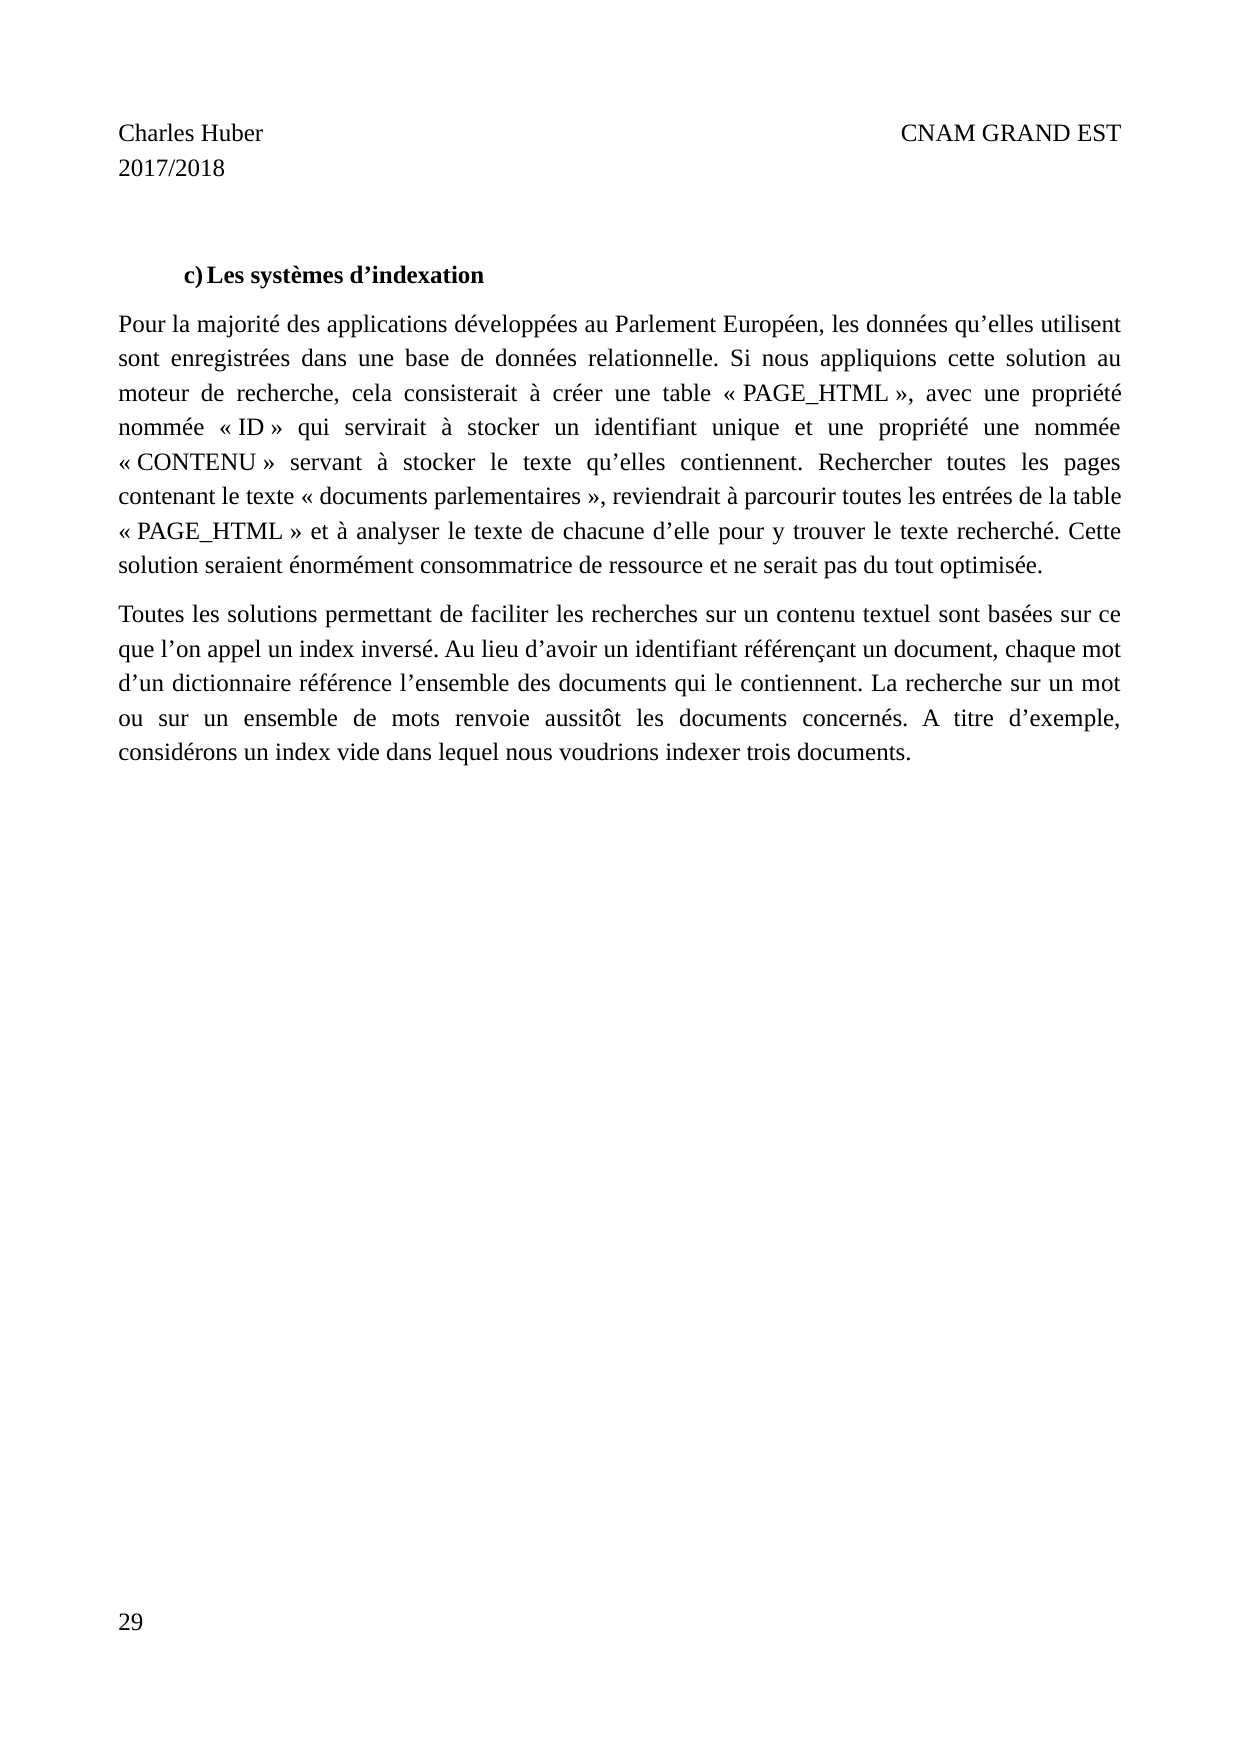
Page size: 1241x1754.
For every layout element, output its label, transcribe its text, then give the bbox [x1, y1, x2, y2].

text Pour la majorité des applications développées au Parlement Européen, les données qu’elles utilisent sont enregistrées dans une base de données relationnelle. Si nous appliquions cette solution au moteur de recherche, cela consisterait à créer une table « PAGE_HTML », avec une propriété nommée « ID » qui servirait à stocker un identifiant unique et une propriété une nommée « CONTENU » servant à stocker le texte qu’elles contiennent. Rechercher toutes les pages contenant le texte « documents parlementaires », reviendrait à parcourir toutes les entrées de la table « PAGE_HTML » et à analyser le texte de chacune d’elle pour y trouver le texte recherché. Cette solution seraient énormément consommatrice de ressource et ne serait pas du tout optimisée. [118, 309, 1122, 579]
text Toutes les solutions permettant de faciliter les recherches sur un contenu textuel sont basées sur ce que l’on appel un index inversé. Au lieu d’avoir un identifiant référençant un document, chaque mot d’un dictionnaire référence l’ensemble des documents qui le contiennent. La recherche sur un mot ou sur un ensemble de mots renvoie aussitôt les documents concernés. A titre d’exemple, considérons un index vide dans lequel nous voudrions indexer trois documents. [118, 599, 1122, 766]
subtitle Les systèmes d’indexation [177, 260, 1122, 289]
